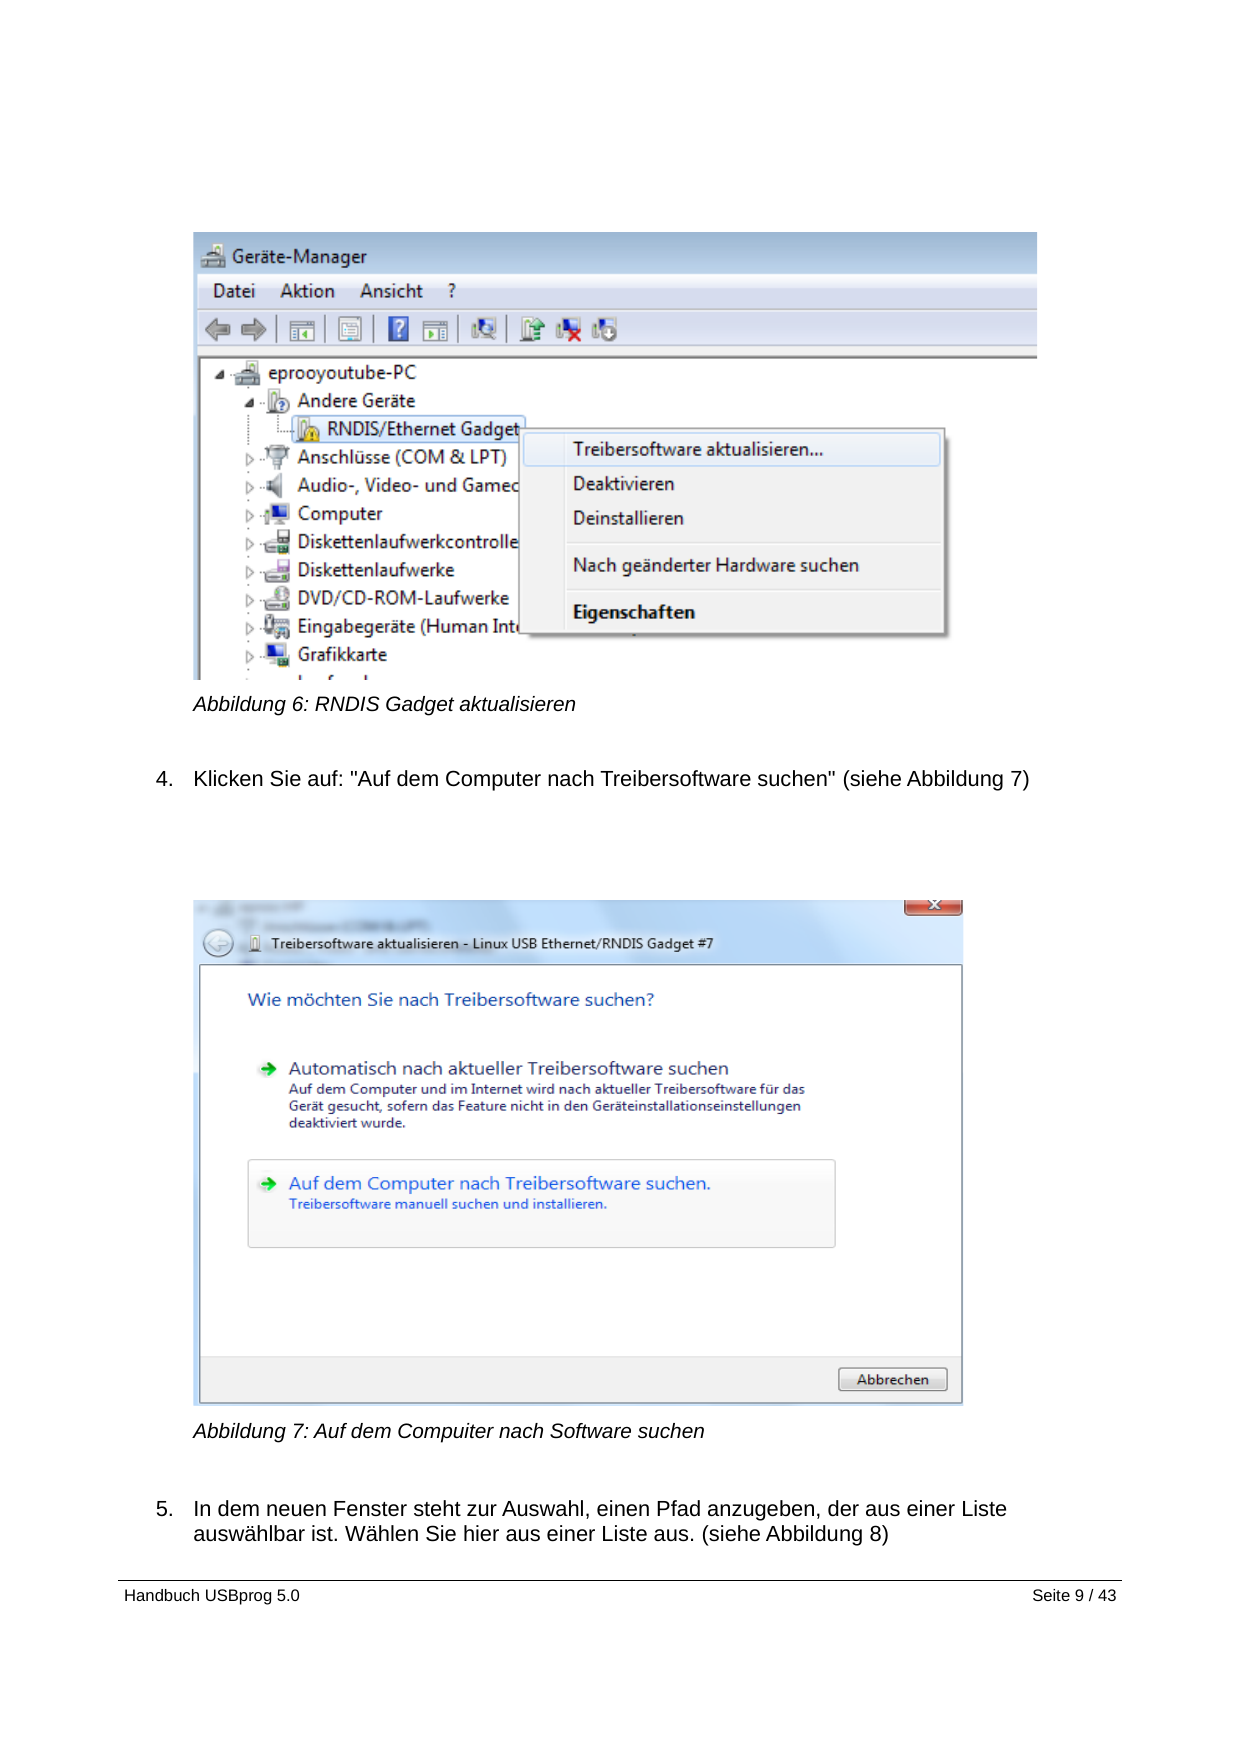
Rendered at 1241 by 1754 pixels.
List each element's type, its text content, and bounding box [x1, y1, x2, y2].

list In dem neuen Fenster steht zur Auswahl, einen Pfad anzugeben, der aus einer Liste auswählbar ist. Wählen Sie hier aus einer Liste aus. (siehe Abbildung 8) [156, 1496, 1122, 1546]
list Abbildung 7: Auf dem Compuiter nach Software suchen [193, 1407, 963, 1443]
list Klicken Sie auf: "Auf dem Computer nach Treibersoftware suchen" (siehe Abbildung 7) [156, 766, 1122, 791]
picture [193, 900, 964, 1407]
list Abbildung 6: RNDIS Gadget aktualisieren [193, 680, 1037, 715]
picture [193, 232, 1038, 680]
